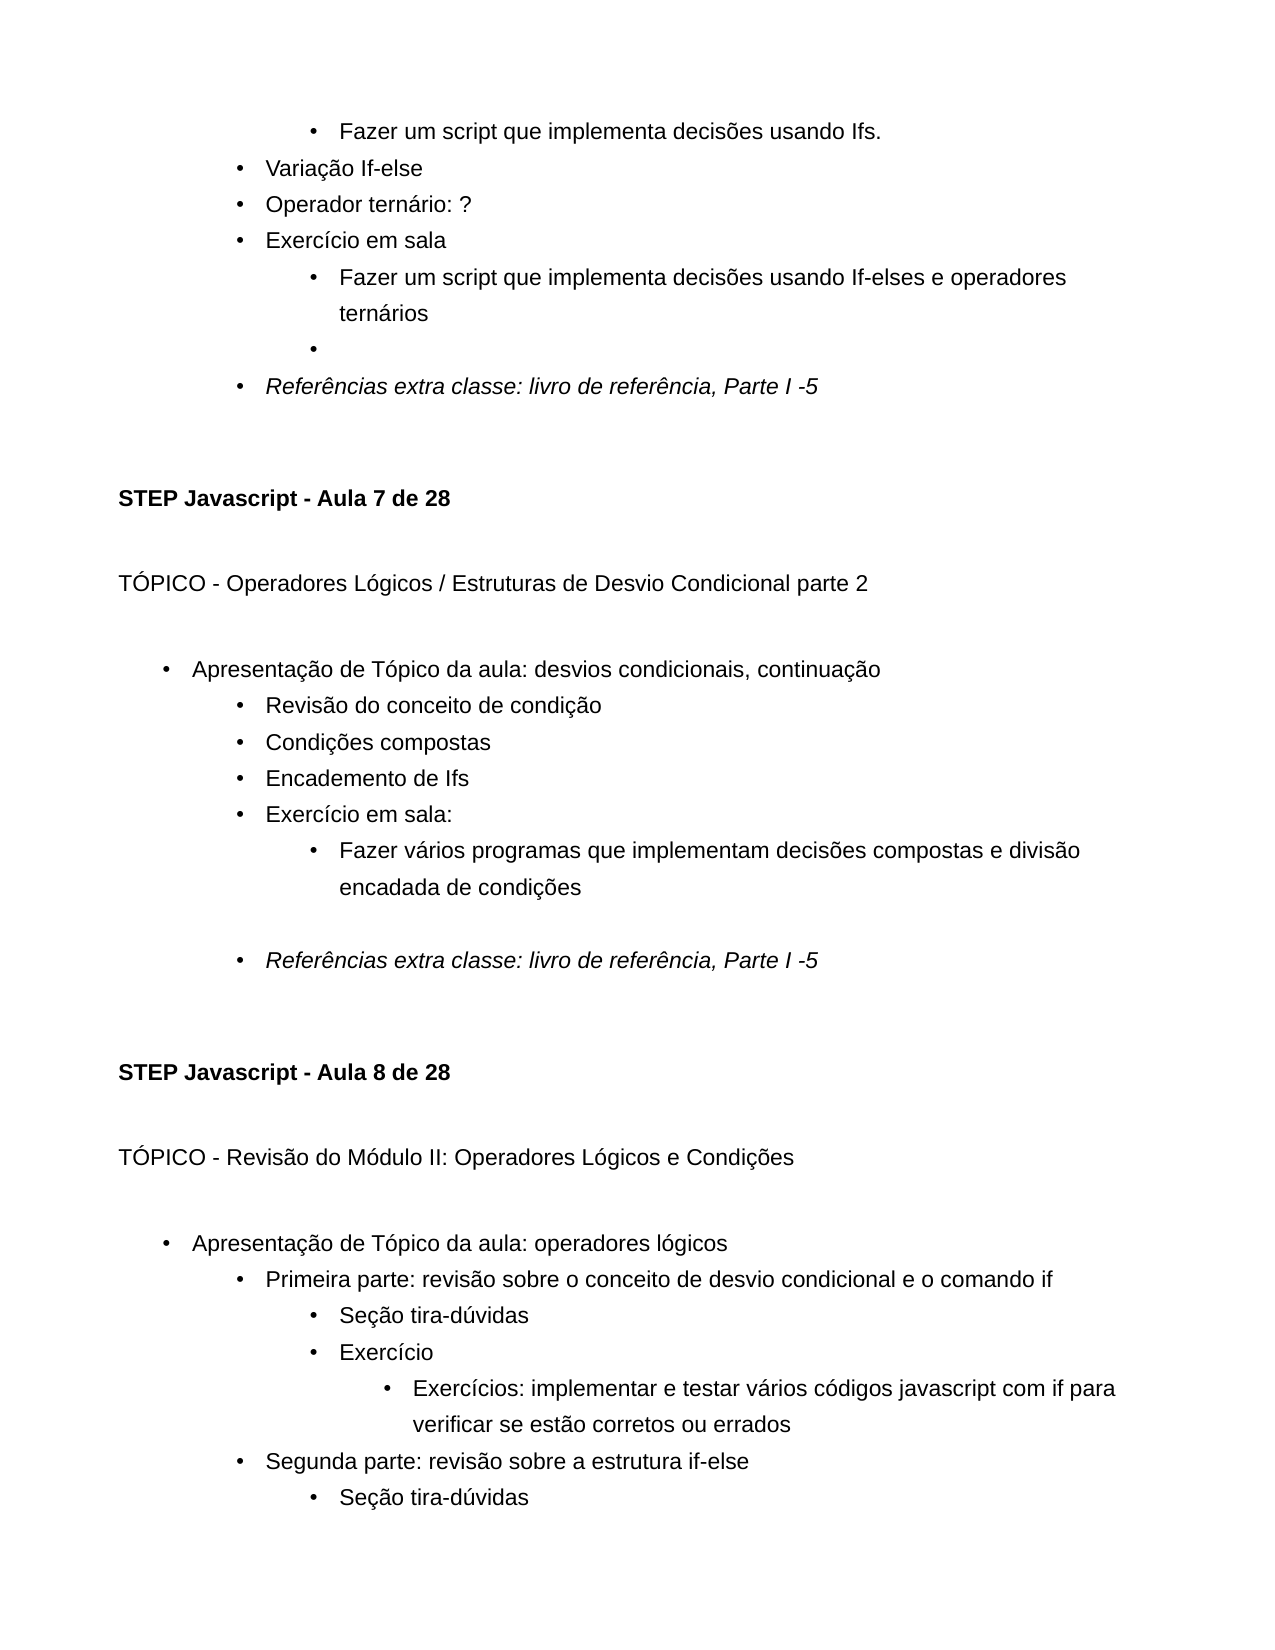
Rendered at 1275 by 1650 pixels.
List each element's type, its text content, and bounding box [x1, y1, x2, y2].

list Exercício [309, 1339, 1157, 1365]
list Seção tira-dúvidas [309, 1302, 1157, 1329]
list Operador ternário: ? [236, 191, 1157, 217]
list Condições compostas [236, 728, 1157, 755]
list Revisão do conceito de condição [236, 692, 1157, 718]
list Exercícios: implementar e testar vários códigos javascript com if para verificar se estão corretos ou errados [383, 1375, 1157, 1438]
list Referências extra classe: livro de referência, Parte I -5 [236, 947, 1157, 973]
text TÓPICO - Operadores Lógicos / Estruturas de Desvio Condicional parte 2 [118, 570, 1157, 597]
list Apresentação de Tópico da aula: desvios condicionais, continuação [162, 656, 1157, 682]
list Fazer vários programas que implementam decisões compostas e divisão encadada de condições [309, 837, 1157, 900]
list Segunda parte: revisão sobre a estrutura if-else [236, 1448, 1157, 1474]
list Fazer um script que implementa decisões usando If-elses e operadores ternários [309, 263, 1157, 326]
list Fazer um script que implementa decisões usando Ifs. [309, 118, 1157, 144]
list Seção tira-dúvidas [309, 1484, 1157, 1511]
list Encademento de Ifs [236, 765, 1157, 791]
list Apresentação de Tópico da aula: operadores lógicos [162, 1230, 1157, 1256]
text TÓPICO - Revisão do Módulo II: Operadores Lógicos e Condições [118, 1144, 1157, 1171]
list Variação If-else [236, 154, 1157, 181]
text STEP Javascript - Aula 8 de 28 [118, 1059, 1157, 1085]
list Exercício em sala: [236, 801, 1157, 827]
list Exercício em sala [236, 227, 1157, 253]
list Primeira parte: revisão sobre o conceito de desvio condicional e o comando if [236, 1266, 1157, 1292]
text STEP Javascript - Aula 7 de 28 [118, 485, 1157, 511]
list Referências extra classe: livro de referência, Parte I -5 [236, 373, 1157, 399]
